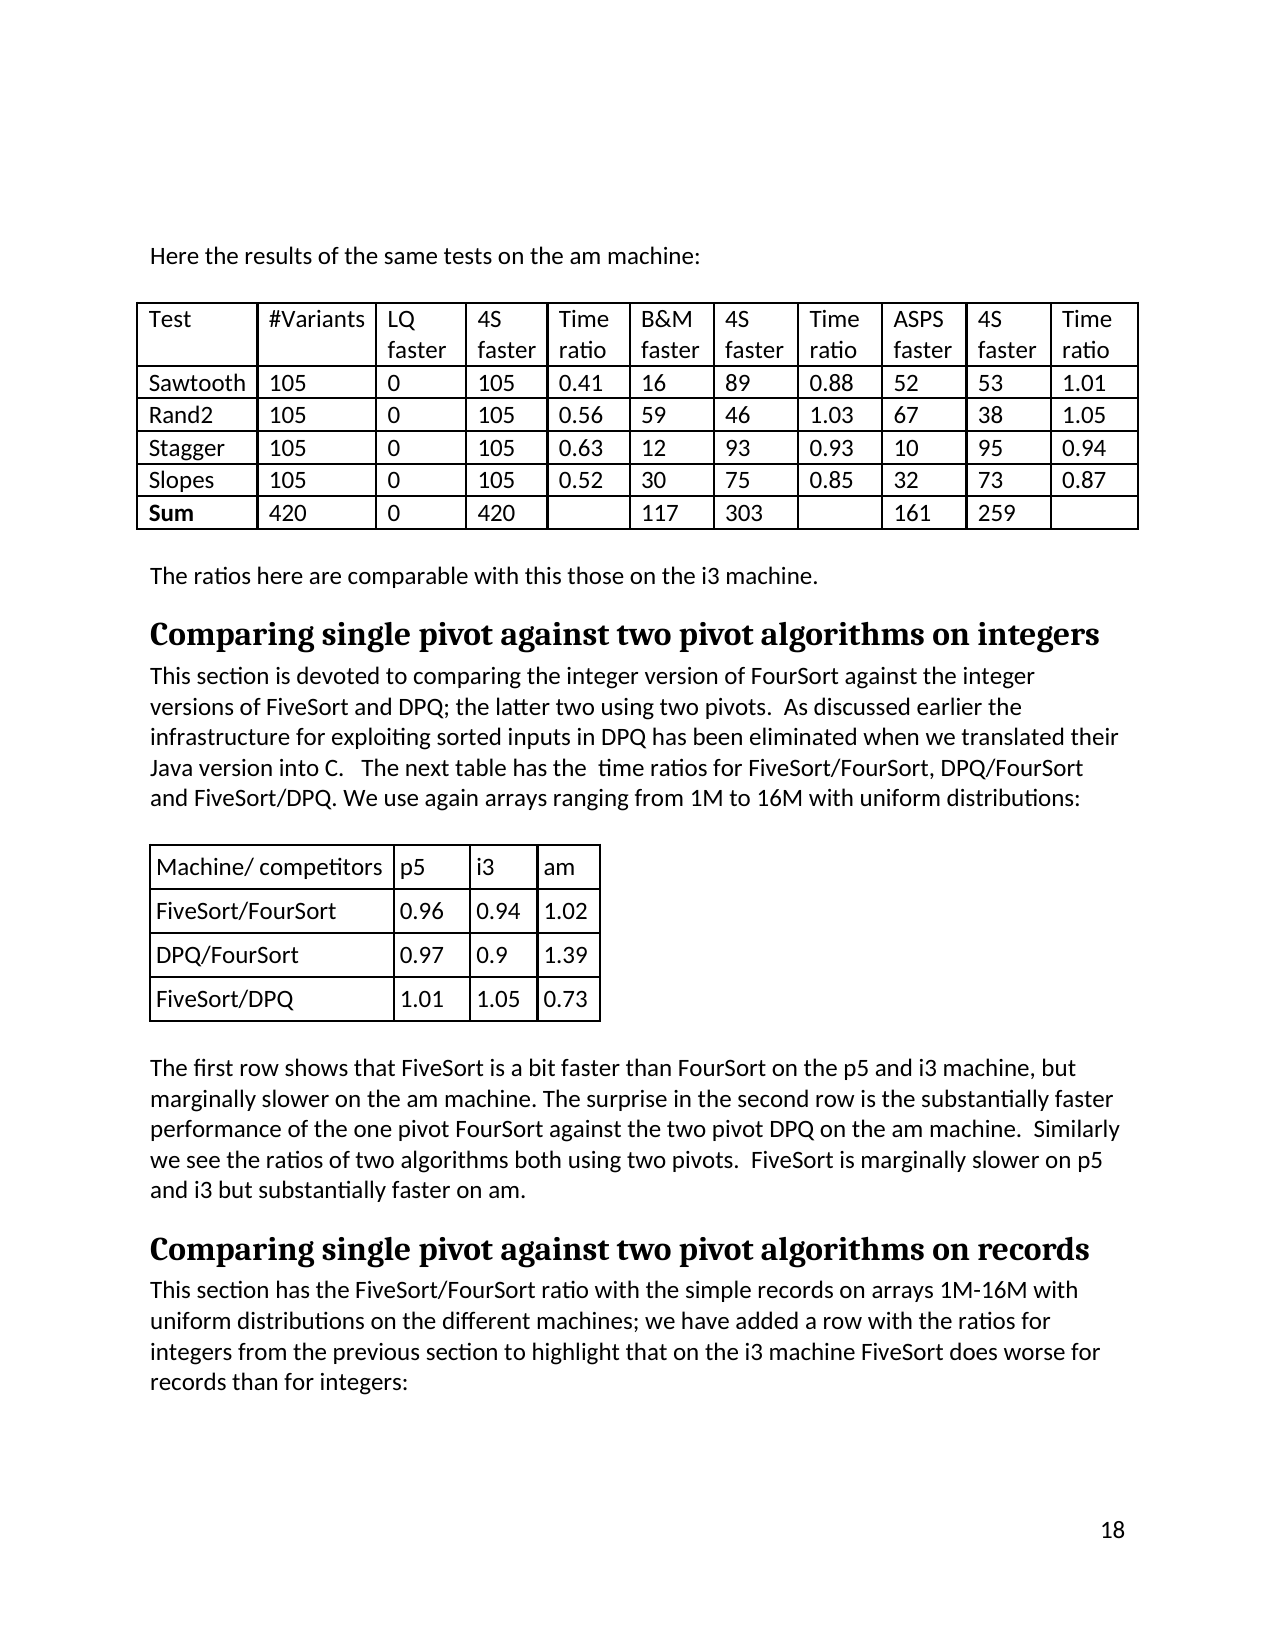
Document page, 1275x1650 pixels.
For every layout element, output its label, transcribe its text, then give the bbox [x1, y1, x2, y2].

table_cell 1.05 [1052, 399, 1137, 430]
table_cell 0 [377, 399, 465, 430]
table_cell 75 [715, 465, 797, 495]
table_cell Sum [138, 497, 256, 528]
table_cell 259 [968, 497, 1050, 528]
table_cell Rand2 [138, 399, 256, 430]
text This section has the FiveSort/FourSort ratio with the simple records on arrays 1M-16M with uniform distributions on the different machines; we have added a row with the ratios for integers from the previous section to highlight that on the i3 machine FiveSort does worse for records than for integers: [150, 1274, 1125, 1397]
table_cell 0.63 [549, 432, 629, 462]
table_cell 105 [467, 399, 546, 430]
table_cell 46 [715, 399, 797, 430]
table_cell [549, 497, 629, 528]
table_cell 105 [259, 465, 375, 495]
table_cell DPQ/FourSort [151, 934, 393, 976]
table_cell 52 [883, 367, 965, 397]
table_cell 303 [715, 497, 797, 528]
table_cell 30 [631, 465, 713, 495]
table_cell [1052, 497, 1137, 528]
table_header am [539, 846, 599, 888]
table_cell 0.94 [471, 890, 536, 932]
table_cell 0.88 [799, 367, 881, 397]
table_header Time ratio [549, 304, 629, 365]
text The first row shows that FiveSort is a bit faster than FourSort on the p5 and i3 machine, but marginally slower on the am machine. The surprise in the second row is the substantially faster performance of the one pivot FourSort against the two pivot DPQ on the am machine. Similarly we see the ratios of two algorithms both using two pivots. FiveSort is marginally slower on p5 and i3 but substantially faster on am. [150, 1052, 1125, 1205]
table_header #Variants [259, 304, 375, 365]
table_cell 73 [968, 465, 1050, 495]
table_cell 1.01 [1052, 367, 1137, 397]
table_cell 105 [259, 432, 375, 462]
table_cell Stagger [138, 432, 256, 462]
table_cell 1.01 [395, 978, 469, 1020]
table_cell 105 [259, 399, 375, 430]
table_cell 0.96 [395, 890, 469, 932]
text This section is devoted to comparing the integer version of FourSort against the integer versions of FiveSort and DPQ; the latter two using two pivots. As discussed earlier the infrastructure for exploiting sorted inputs in DPQ has been eliminated when we translated their Java version into C. The next table has the time ratios for FiveSort/FourSort, DPQ/FourSort and FiveSort/DPQ. We use again arrays ranging from 1M to 16M with uniform distributions: [150, 660, 1125, 813]
table_cell Sawtooth [138, 367, 256, 397]
table_cell 0.41 [549, 367, 629, 397]
table_cell 67 [883, 399, 965, 430]
table_cell 0.94 [1052, 432, 1137, 462]
table_cell Slopes [138, 465, 256, 495]
table_cell [799, 497, 881, 528]
subtitle Comparing single pivot against two pivot algorithms on records [150, 1230, 1125, 1268]
table_cell 1.05 [471, 978, 536, 1020]
table_cell 105 [467, 367, 546, 397]
table_cell 105 [259, 367, 375, 397]
table_cell 0.87 [1052, 465, 1137, 495]
table_cell 0 [377, 367, 465, 397]
table_cell 0 [377, 432, 465, 462]
table_cell 38 [968, 399, 1050, 430]
table_cell 32 [883, 465, 965, 495]
table_header Time ratio [799, 304, 881, 365]
table_cell 16 [631, 367, 713, 397]
table_cell 53 [968, 367, 1050, 397]
table_cell 161 [883, 497, 965, 528]
table_cell 0.97 [395, 934, 469, 976]
table_cell 1.39 [539, 934, 599, 976]
table_cell 420 [259, 497, 375, 528]
table_cell 93 [715, 432, 797, 462]
table_cell 0.56 [549, 399, 629, 430]
table_cell 0 [377, 465, 465, 495]
table_cell 105 [467, 465, 546, 495]
table_cell 1.02 [539, 890, 599, 932]
table_cell 1.03 [799, 399, 881, 430]
table_header 4S faster [467, 304, 546, 365]
table_cell 12 [631, 432, 713, 462]
table_cell FiveSort/DPQ [151, 978, 393, 1020]
table_cell 0.73 [539, 978, 599, 1020]
table_cell 420 [467, 497, 546, 528]
table_header LQ faster [377, 304, 465, 365]
table_header ASPS faster [883, 304, 965, 365]
text Here the results of the same tests on the am machine: [150, 241, 1125, 271]
table_cell 10 [883, 432, 965, 462]
table_header Machine/ competitors [151, 846, 393, 888]
table_cell 0.9 [471, 934, 536, 976]
table_cell 0 [377, 497, 465, 528]
table_header Test [138, 304, 256, 365]
table_header i3 [471, 846, 536, 888]
table_cell 59 [631, 399, 713, 430]
table_header Time ratio [1052, 304, 1137, 365]
subtitle Comparing single pivot against two pivot algorithms on integers [150, 616, 1125, 654]
table_header 4S faster [968, 304, 1050, 365]
table_cell 0.85 [799, 465, 881, 495]
table_cell 105 [467, 432, 546, 462]
table_cell FiveSort/FourSort [151, 890, 393, 932]
table_header 4S faster [715, 304, 797, 365]
table_header B&M faster [631, 304, 713, 365]
table_cell 89 [715, 367, 797, 397]
table_cell 0.52 [549, 465, 629, 495]
table_cell 117 [631, 497, 713, 528]
table_header p5 [395, 846, 469, 888]
table_cell 95 [968, 432, 1050, 462]
text The ratios here are comparable with this those on the i3 machine. [150, 560, 1125, 591]
table_cell 0.93 [799, 432, 881, 462]
